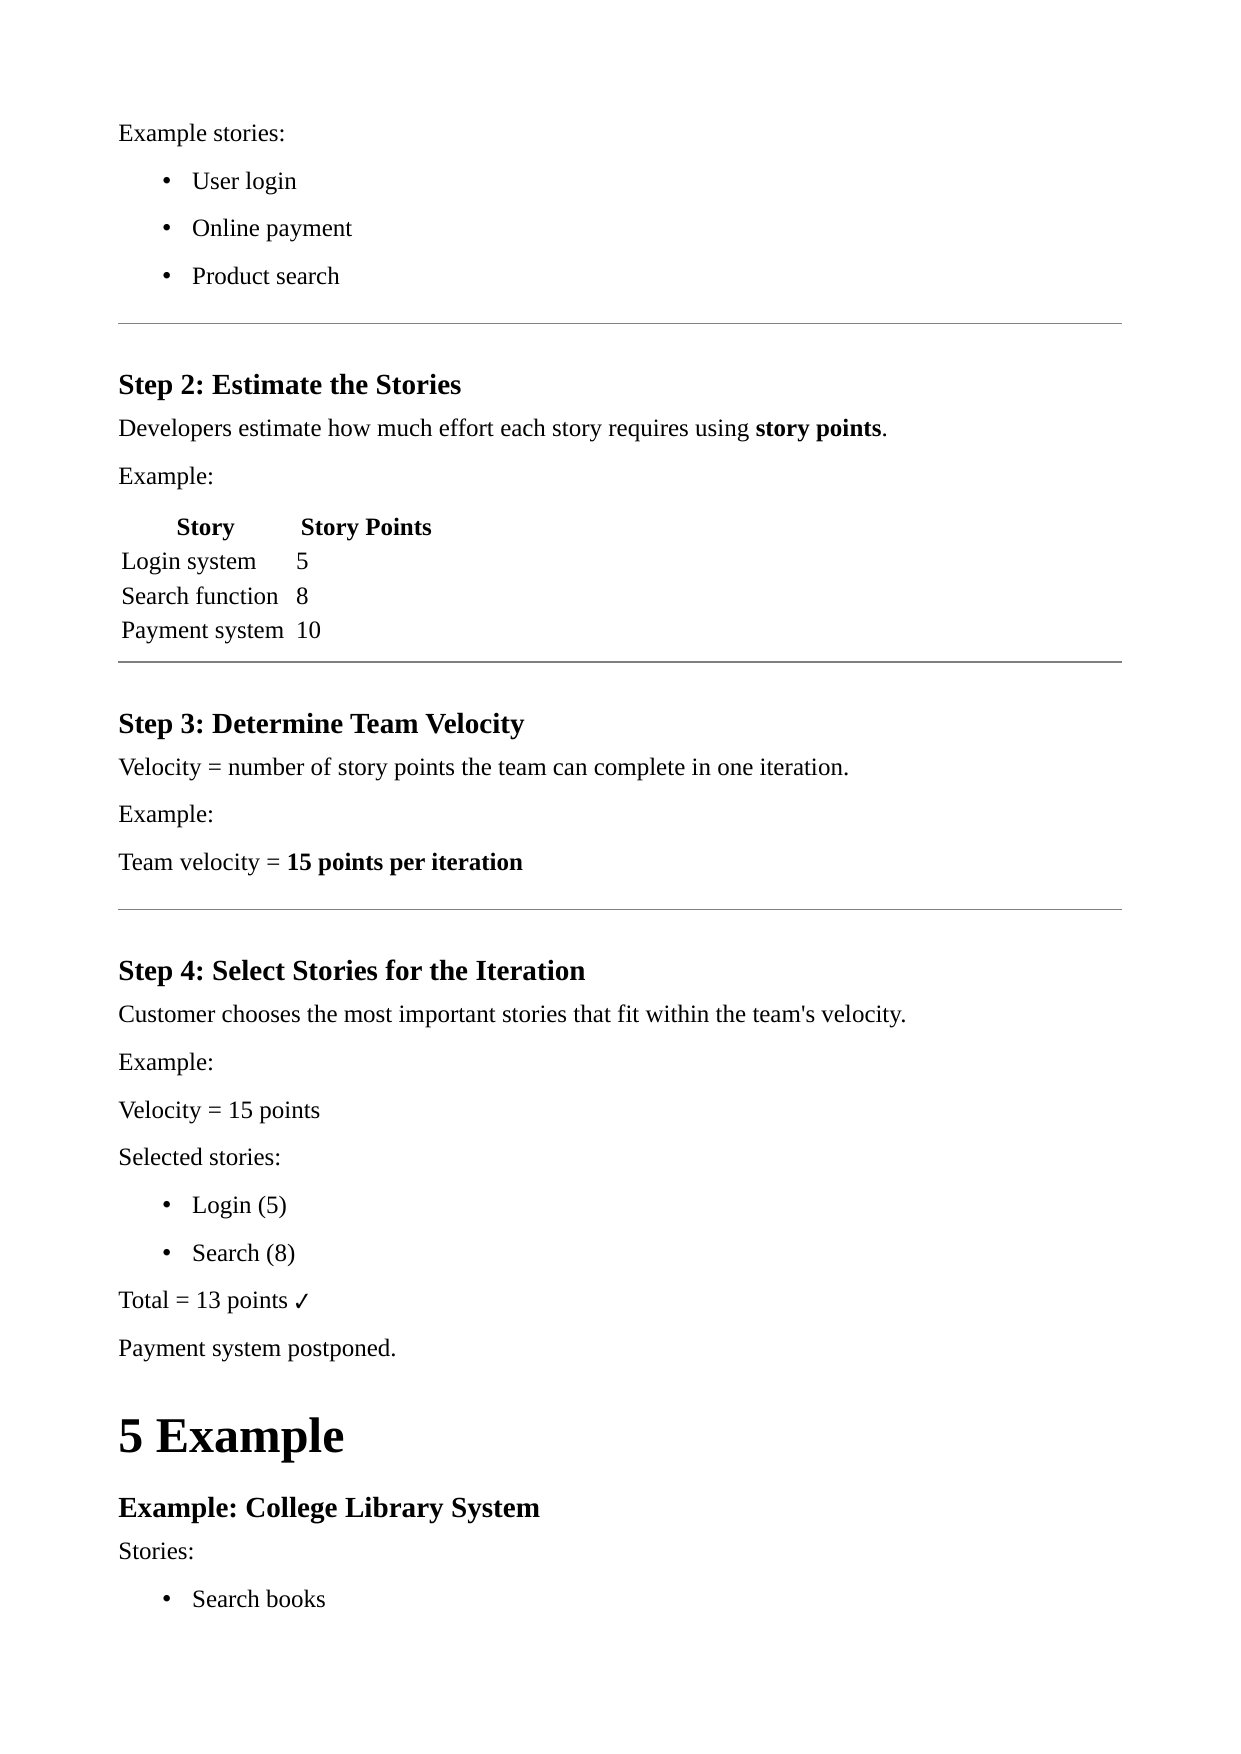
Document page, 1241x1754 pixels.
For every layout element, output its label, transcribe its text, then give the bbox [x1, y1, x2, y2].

list Search (8) [162, 1238, 1122, 1266]
subtitle Step 4: Select Stories for the Iteration [118, 953, 1122, 987]
text Velocity = number of story points the team can complete in one iteration. [118, 752, 1122, 781]
text Example: [118, 1047, 1122, 1076]
table_cell 8 [293, 578, 439, 612]
table_cell Search function [118, 578, 293, 612]
table_cell Payment system [118, 613, 293, 647]
text Velocity = 15 points [118, 1095, 1122, 1123]
text Example: [118, 461, 1122, 490]
subtitle Step 2: Estimate the Stories [118, 367, 1122, 401]
text Customer chooses the most important stories that fit within the team's velocity. [118, 999, 1122, 1028]
text Team velocity = 15 points per iteration [118, 847, 1122, 876]
table_cell 10 [293, 613, 439, 647]
list Search books [162, 1584, 1122, 1612]
list Online payment [162, 213, 1122, 242]
list Product search [162, 261, 1122, 290]
text Stories: [118, 1536, 1122, 1565]
text Selected stories: [118, 1142, 1122, 1171]
text Example stories: [118, 118, 1122, 147]
text Payment system postponed. [118, 1333, 1122, 1362]
text Total = 13 points ✔ [118, 1285, 1122, 1314]
table_header Story [118, 509, 293, 543]
subtitle 5️ Example [118, 1405, 1122, 1463]
subtitle Step 3: Determine Team Velocity [118, 706, 1122, 739]
table_header Story Points [293, 509, 439, 543]
list Login (5) [162, 1190, 1122, 1219]
text Developers estimate how much effort each story requires using story points. [118, 413, 1122, 442]
text Example: [118, 799, 1122, 828]
subtitle Example: College Library System [118, 1490, 1122, 1523]
table_cell Login system [118, 543, 293, 578]
table_cell 5 [293, 543, 439, 578]
list User login [162, 166, 1122, 194]
